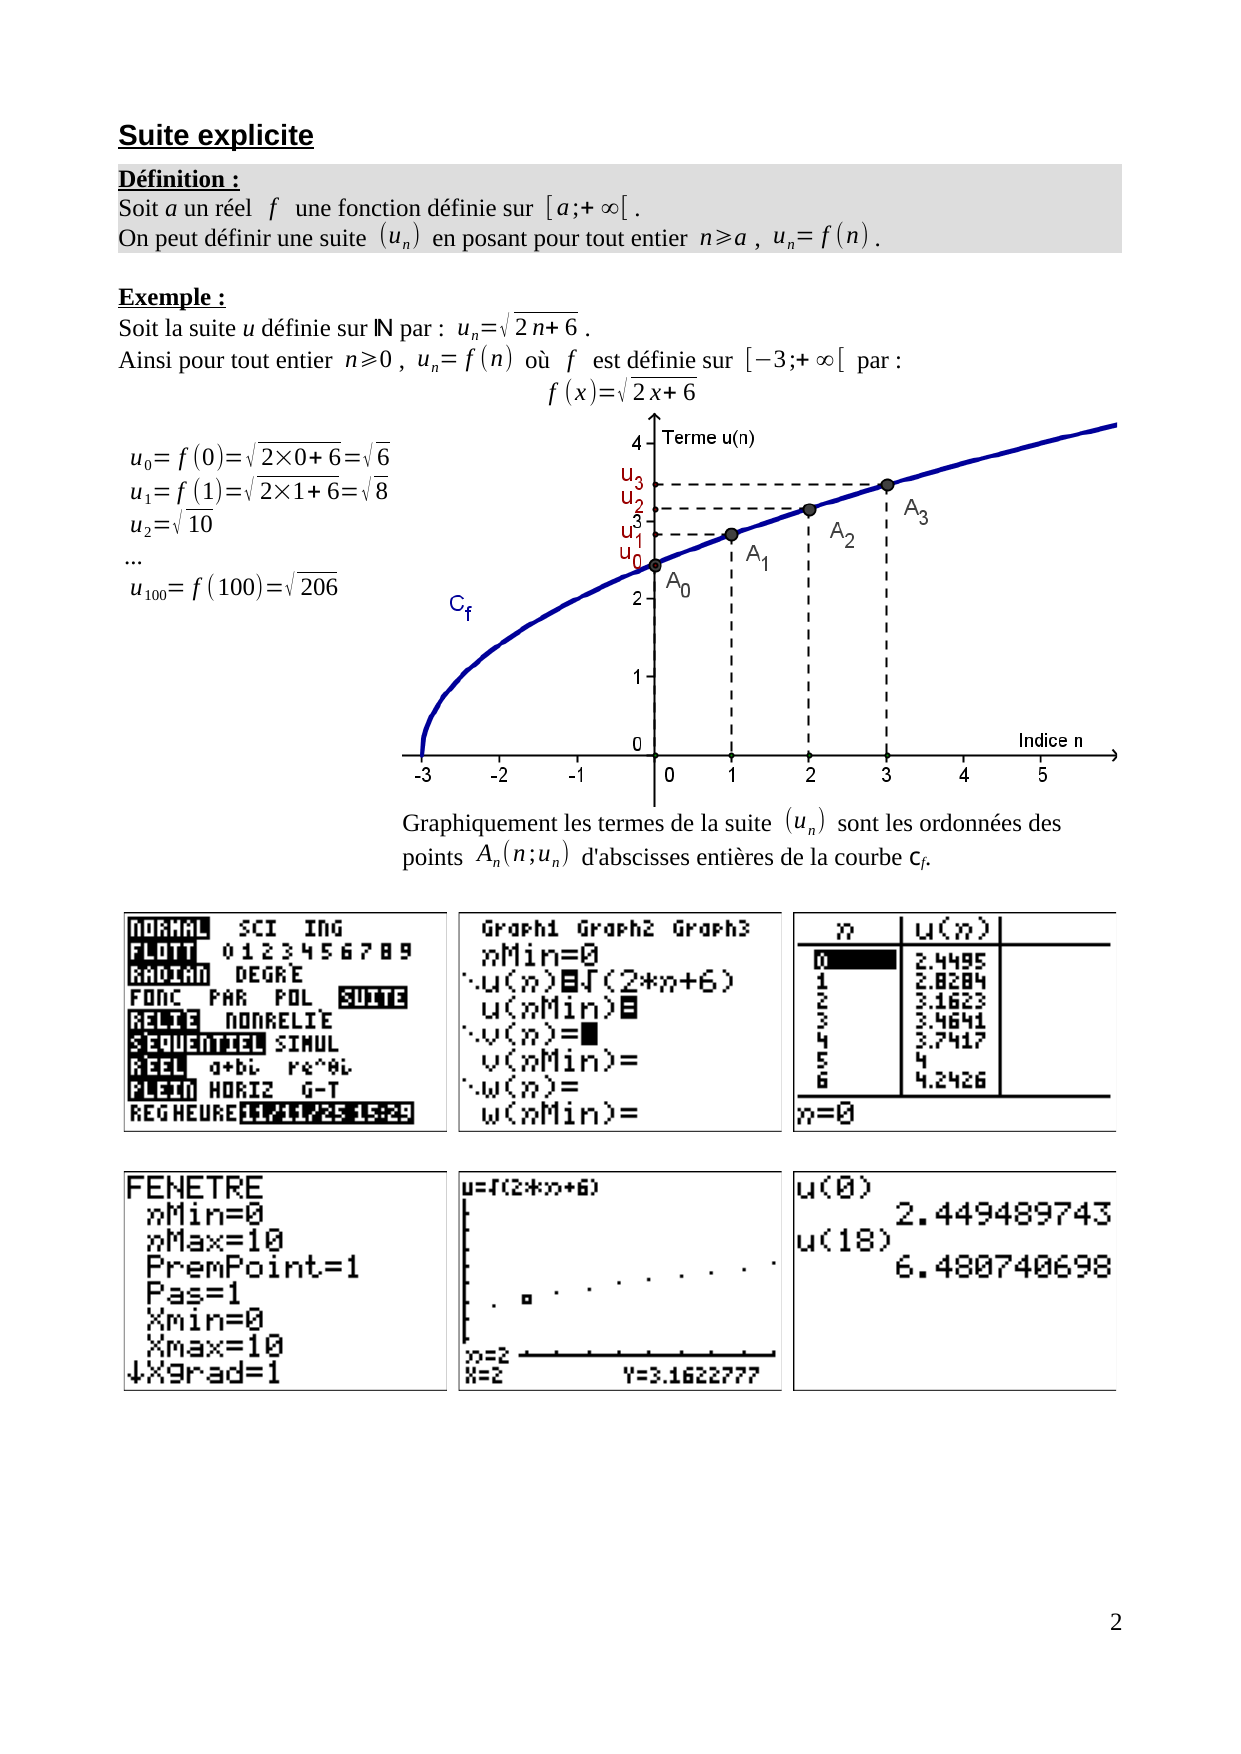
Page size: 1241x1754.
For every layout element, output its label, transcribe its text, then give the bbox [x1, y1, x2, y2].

table_cell [788, 1166, 1122, 1425]
text Ainsi pour tout entier , où est définie sur par : [118, 344, 1122, 376]
table_header [788, 907, 1122, 1166]
text Soit la suite u définie sur ℕ par : . [118, 311, 1122, 344]
table_header [118, 907, 453, 1166]
text On peut définir une suite en posant pour tout entier , . [118, 222, 1122, 253]
table_header Graphiquement les termes de la suite sont les ordonnées des points d'abscisses entières de la courbe cf. [396, 406, 1123, 878]
text Exemple : [118, 282, 1122, 311]
text Soit a un réel une fonction définie sur . [118, 193, 1122, 222]
table_header ... [118, 406, 396, 878]
text Définition : [118, 164, 1122, 193]
subtitle Suite explicite [118, 118, 1122, 152]
table_cell [453, 1166, 787, 1425]
table_header [453, 907, 787, 1166]
table_cell [118, 1166, 453, 1425]
